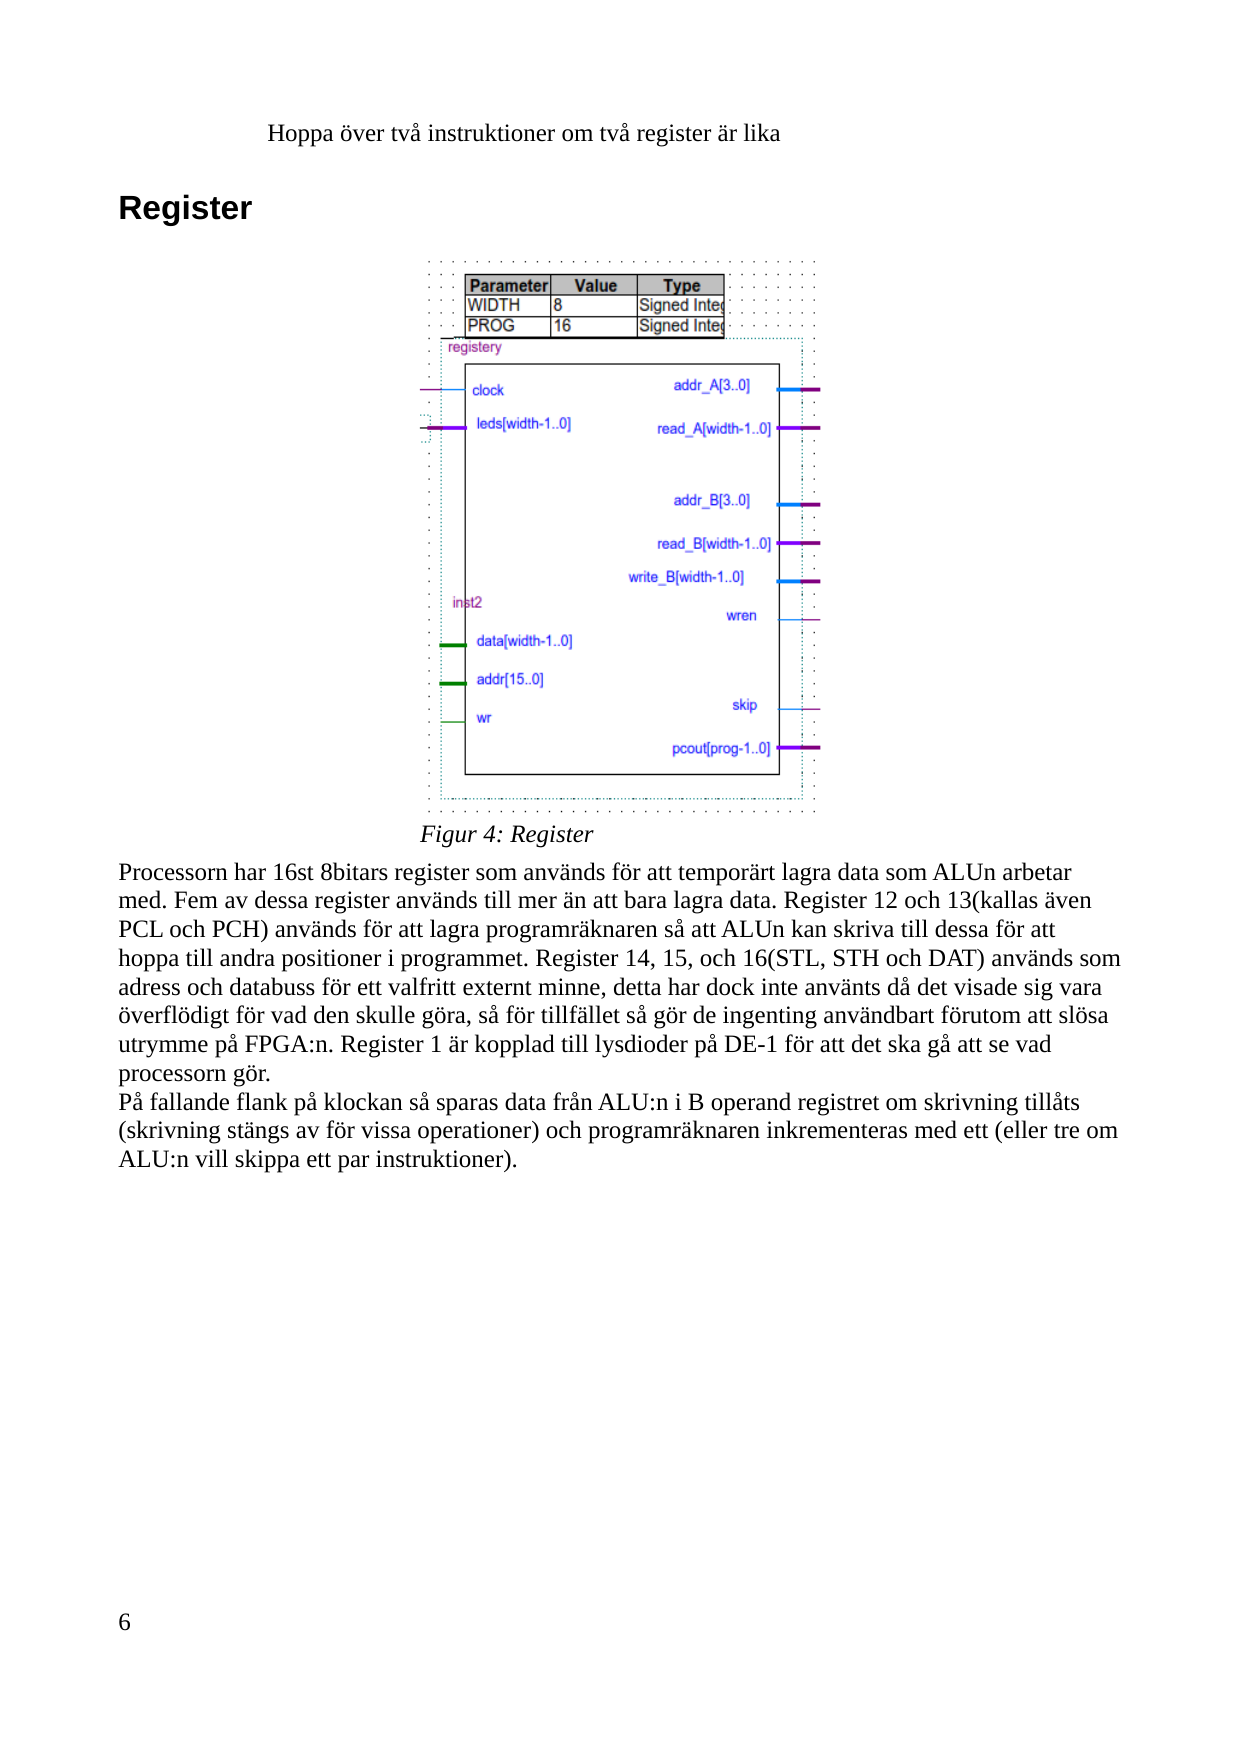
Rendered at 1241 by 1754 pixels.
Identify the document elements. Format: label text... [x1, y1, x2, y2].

subtitle Register [118, 188, 1122, 227]
text Processorn har 16st 8bitars register som används för att temporärt lagra data som ALUn arbetar med. Fem av dessa register används till mer än att bara lagra data. Register 12 och 13(kallas även PCL och PCH) används för att lagra programräknaren så att ALUn kan skriva till dessa för att hoppa till andra positioner i programmet. Register 14, 15, och 16(STL, STH och DAT) används som adress och databuss för ett valfritt externt minne, detta har dock inte använts då det visade sig vara överflödigt för vad den skulle göra, så för tillfället så gör de ingenting användbart förutom att slösa utrymme på FPGA:n. Register 1 är kopplad till lysdioder på DE-1 för att det ska gå att se vad processorn gör. [118, 857, 1122, 1087]
text Figur 4: Register [420, 820, 821, 848]
list Hoppa över två instruktioner om två register är lika [229, 118, 1122, 147]
text På fallande flank på klockan så sparas data från ALU:n i B operand registret om skrivning tillåts (skrivning stängs av för vissa operationer) och programräknaren inkrementeras med ett (eller tre om ALU:n vill skippa ett par instruktioner). [118, 1087, 1122, 1173]
picture [419, 251, 821, 820]
